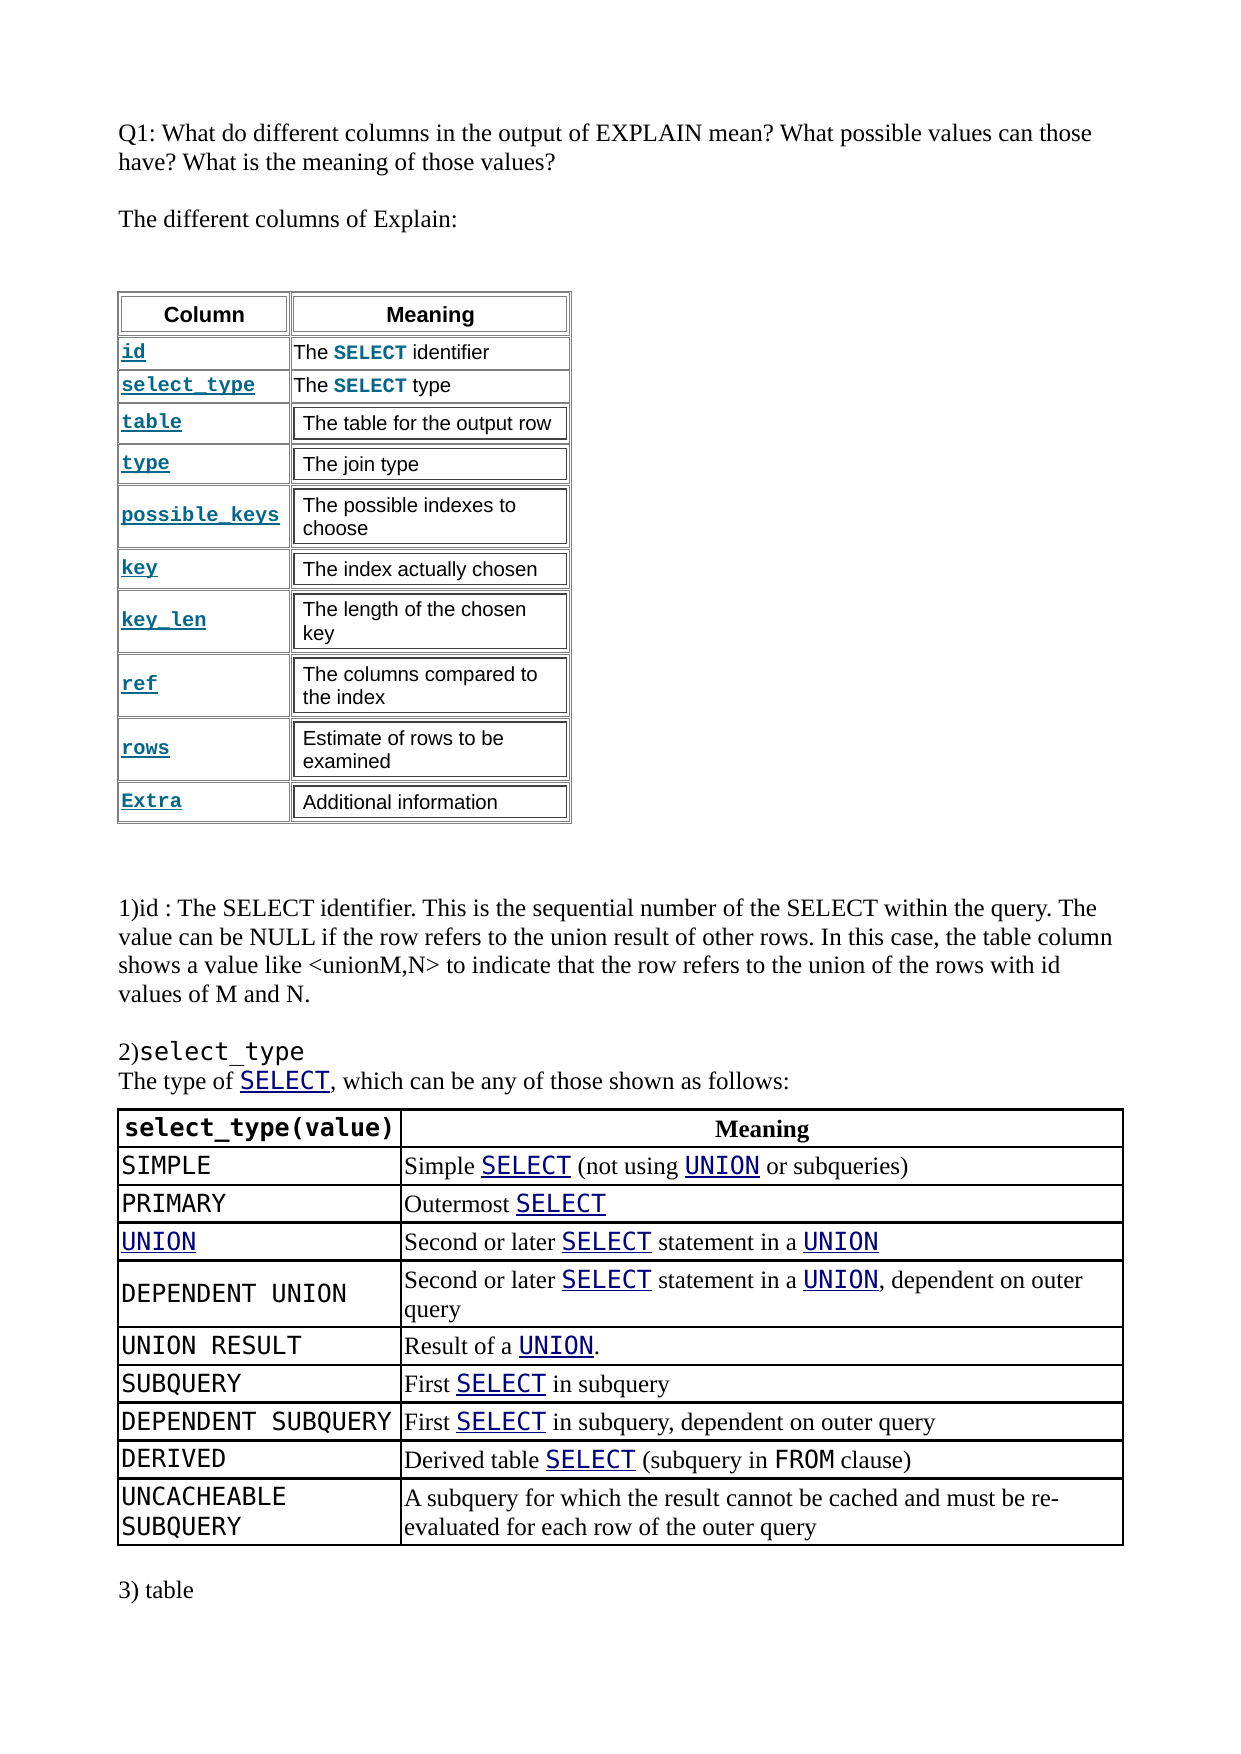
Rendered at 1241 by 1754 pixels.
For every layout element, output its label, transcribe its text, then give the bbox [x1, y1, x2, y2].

table_cell possible_keys [119, 486, 289, 547]
table_cell type [119, 445, 289, 483]
table_cell UNION RESULT [119, 1328, 400, 1363]
table_cell First SELECT in subquery [402, 1366, 1122, 1401]
text The different columns of Explain: [118, 204, 1122, 233]
table_cell The table for the output row [292, 404, 569, 442]
table_cell DERIVED [119, 1442, 400, 1477]
table_cell The SELECT type [292, 371, 569, 402]
table_cell rows [119, 719, 289, 780]
text Q1: What do different columns in the output of EXPLAIN mean? What possible values can those have? What is the meaning of those values? [118, 118, 1122, 176]
text The type of SELECT, which can be any of those shown as follows: [118, 1066, 1122, 1095]
table_cell id [119, 338, 289, 368]
table_cell Outermost SELECT [402, 1186, 1122, 1221]
table_cell A subquery for which the result cannot be cached and must be re-evaluated for each row of the outer query [402, 1480, 1122, 1544]
table_cell The index actually chosen [292, 550, 569, 588]
table_cell key_len [119, 591, 289, 652]
table_cell SIMPLE [119, 1148, 400, 1183]
table_cell Extra [119, 783, 289, 821]
text 1)id : The SELECT identifier. This is the sequential number of the SELECT within the query. The value can be NULL if the row refers to the union result of other rows. In this case, the table column shows a value like <unionM,N> to indicate that the row refers to the union of the rows with id values of M and N. [118, 893, 1122, 1008]
table_cell select_type [119, 371, 289, 402]
table_cell key [119, 550, 289, 588]
table_cell Additional information [292, 783, 569, 821]
table_header select_type(value) [119, 1111, 400, 1146]
table_cell The columns compared to the index [292, 655, 569, 716]
text 2)select_type [118, 1037, 1122, 1066]
table_header Meaning [402, 1111, 1122, 1146]
table_cell Derived table SELECT (subquery in FROM clause) [402, 1442, 1122, 1477]
table_cell Second or later SELECT statement in a UNION [402, 1224, 1122, 1259]
table_header Column [119, 293, 289, 335]
table_cell table [119, 404, 289, 442]
table_cell The possible indexes to choose [292, 486, 569, 547]
table_cell UNION [119, 1224, 400, 1259]
table_cell PRIMARY [119, 1186, 400, 1221]
table_cell ref [119, 655, 289, 716]
table_cell DEPENDENT SUBQUERY [119, 1404, 400, 1439]
table_cell Second or later SELECT statement in a UNION, dependent on outer query [402, 1262, 1122, 1326]
table_cell Estimate of rows to be examined [292, 719, 569, 780]
table_cell DEPENDENT UNION [119, 1262, 400, 1326]
table_cell The length of the chosen key [292, 591, 569, 652]
table_header Meaning [292, 293, 569, 335]
table_cell The SELECT identifier [292, 338, 569, 368]
table_cell Simple SELECT (not using UNION or subqueries) [402, 1148, 1122, 1183]
table_cell First SELECT in subquery, dependent on outer query [402, 1404, 1122, 1439]
table_cell Result of a UNION. [402, 1328, 1122, 1363]
table_cell UNCACHEABLE SUBQUERY [119, 1480, 400, 1544]
table_cell SUBQUERY [119, 1366, 400, 1401]
table_cell The join type [292, 445, 569, 483]
text 3) table [118, 1575, 1122, 1604]
